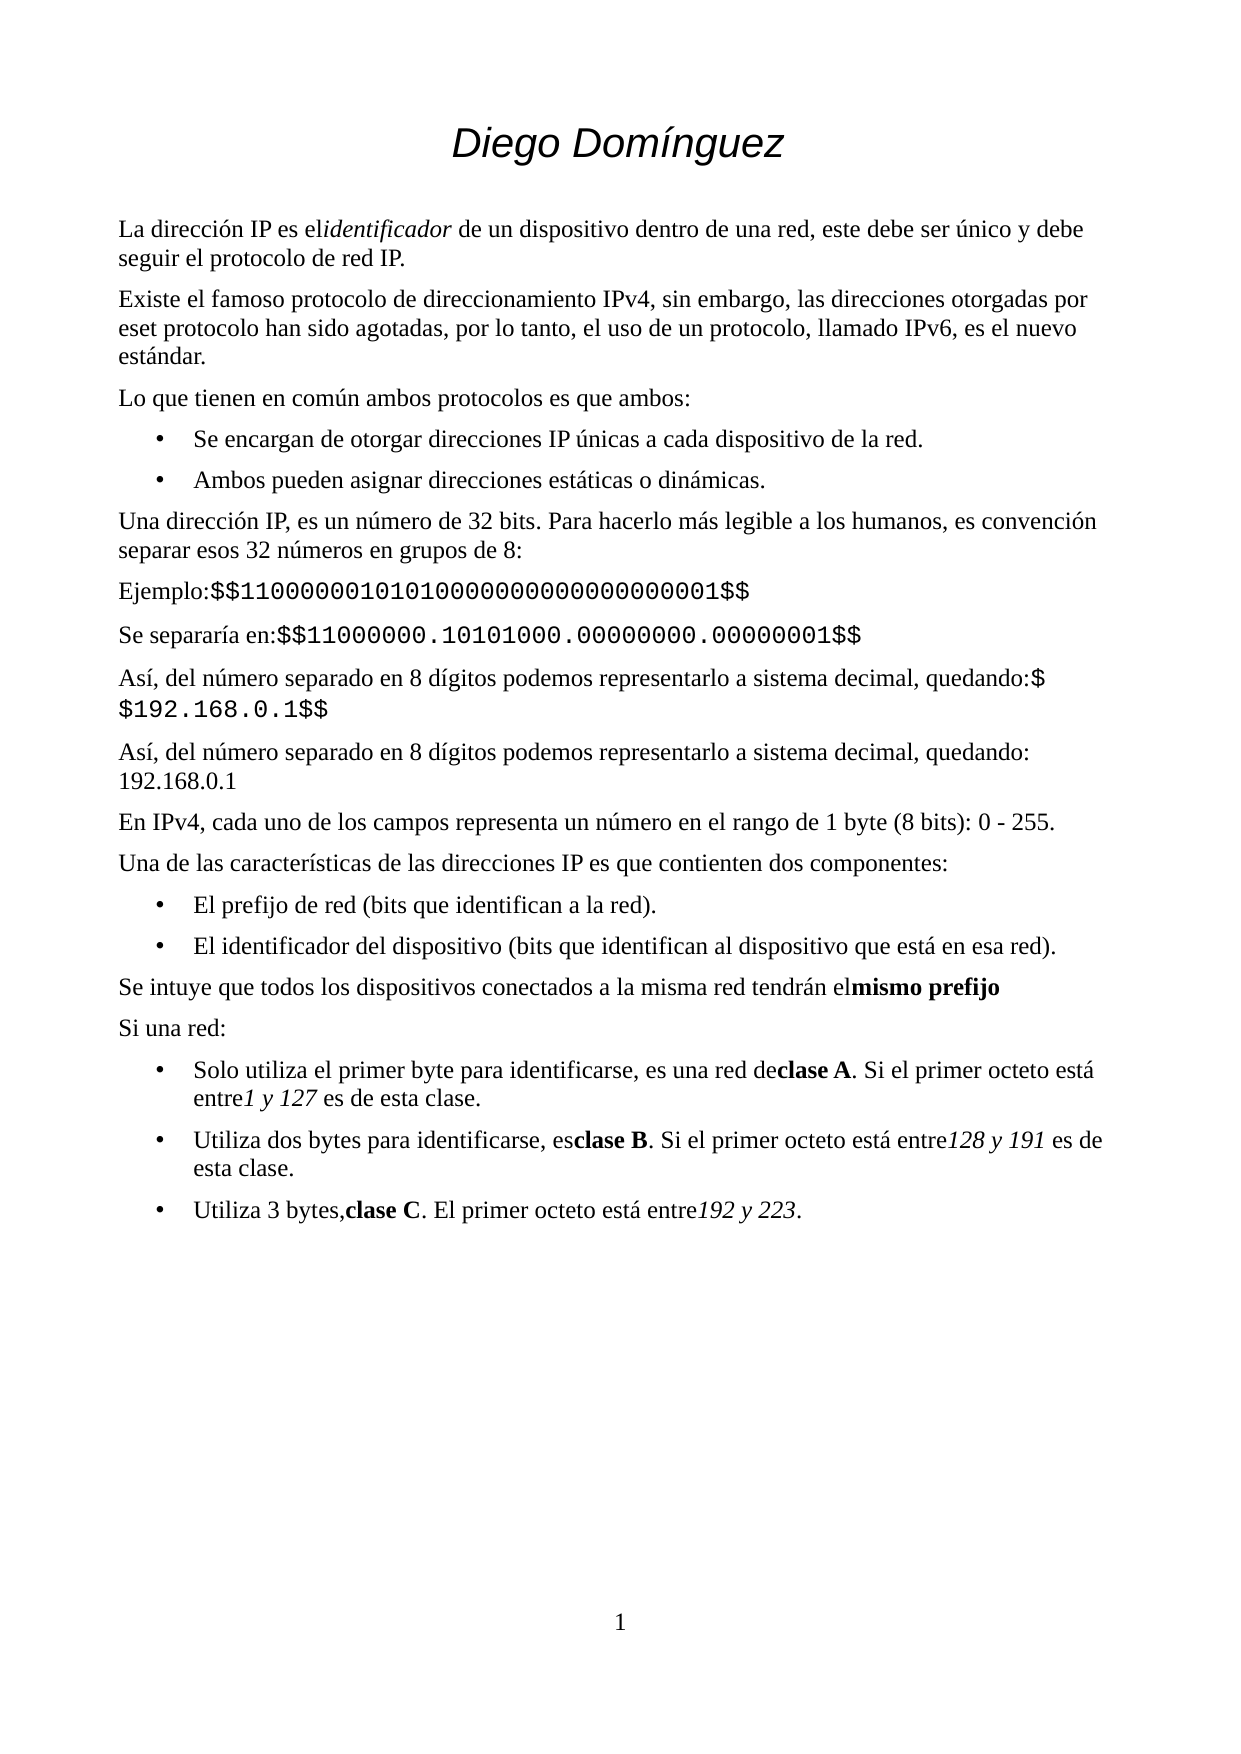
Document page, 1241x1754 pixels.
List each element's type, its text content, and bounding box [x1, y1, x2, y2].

text Lo que tienen en común ambos protocolos es que ambos: [118, 383, 1122, 411]
text Así, del número separado en 8 dígitos podemos representarlo a sistema decimal, quedando:$$192.168.0.1$$ [118, 663, 1122, 725]
list El identificador del dispositivo (bits que identifican al dispositivo que está en esa red). [156, 931, 1122, 960]
text Una de las características de las direcciones IP es que contienten dos componentes: [118, 848, 1122, 877]
list Ambos pueden asignar direcciones estáticas o dinámicas. [156, 465, 1122, 494]
text La dirección IP es elidentificador de un dispositivo dentro de una red, este debe ser único y debe seguir el protocolo de red IP. [118, 214, 1122, 271]
text Se separaría en:$$11000000.10101000.00000000.00000001$$ [118, 620, 1122, 651]
text Se intuye que todos los dispositivos conectados a la misma red tendrán elmismo prefijo [118, 972, 1122, 1001]
list El prefijo de red (bits que identifican a la red). [156, 890, 1122, 918]
list Solo utiliza el primer byte para identificarse, es una red declase A. Si el primer octeto está entre1 y 127 es de esta clase. [156, 1055, 1122, 1112]
list Utiliza dos bytes para identificarse, esclase B. Si el primer octeto está entre128 y 191 es de esta clase. [156, 1125, 1122, 1182]
text Una dirección IP, es un número de 32 bits. Para hacerlo más legible a los humanos, es convención separar esos 32 números en grupos de 8: [118, 506, 1122, 564]
text Existe el famoso protocolo de direccionamiento IPv4, sin embargo, las direcciones otorgadas por eset protocolo han sido agotadas, por lo tanto, el uso de un protocolo, llamado IPv6, es el nuevo estándar. [118, 284, 1122, 370]
text En IPv4, cada uno de los campos representa un número en el rango de 1 byte (8 bits): 0 - 255. [118, 807, 1122, 836]
list Utiliza 3 bytes,clase C. El primer octeto está entre192 y 223. [156, 1195, 1122, 1223]
list Se encargan de otorgar direcciones IP únicas a cada dispositivo de la red. [156, 424, 1122, 453]
subtitle Diego Domínguez [118, 118, 1122, 166]
text Ejemplo:$$11000000101010000000000000000001$$ [118, 576, 1122, 607]
text Si una red: [118, 1013, 1122, 1042]
text Así, del número separado en 8 dígitos podemos representarlo a sistema decimal, quedando: 192.168.0.1 [118, 737, 1122, 795]
